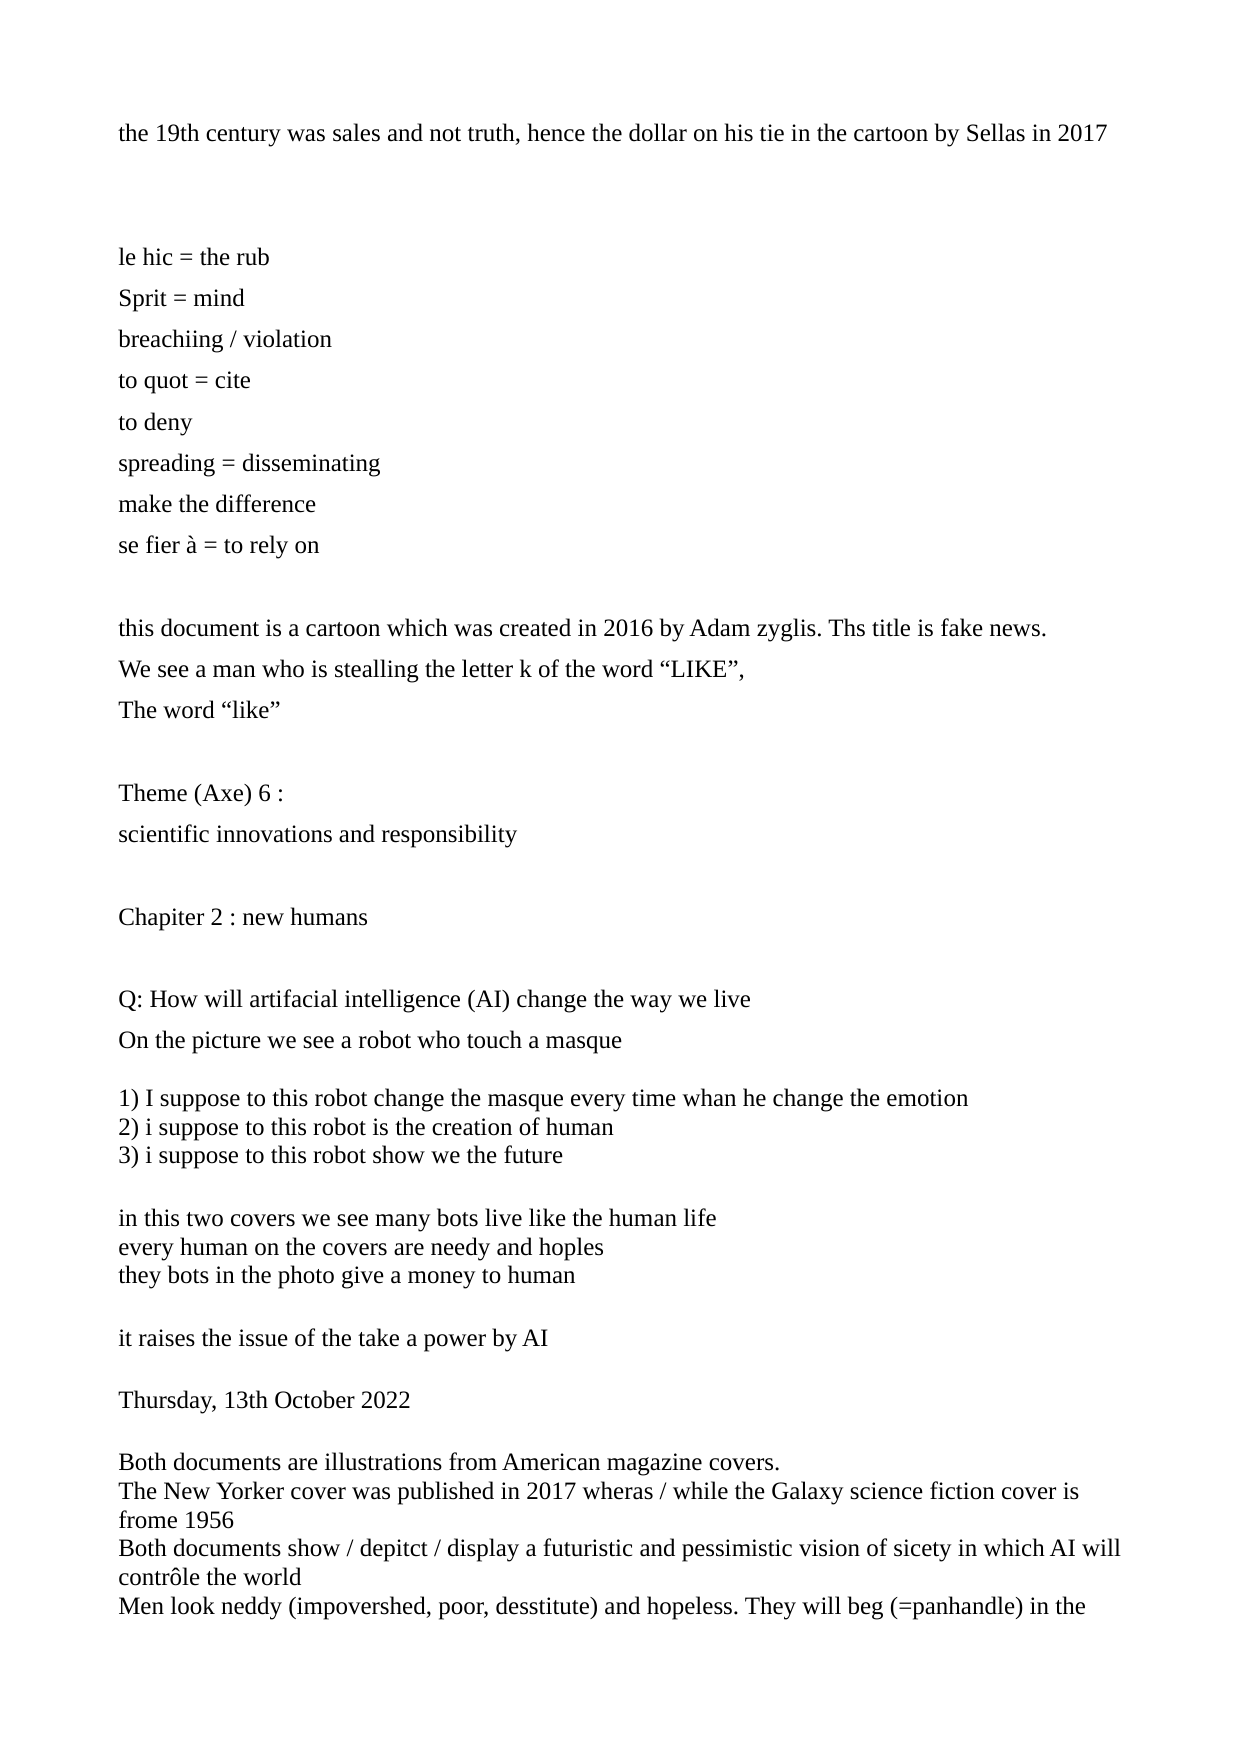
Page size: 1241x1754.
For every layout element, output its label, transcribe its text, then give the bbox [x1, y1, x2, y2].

text The New Yorker cover was published in 2017 wheras / while the Galaxy science fiction cover is frome 1956 [118, 1476, 1122, 1533]
text We see a man who is stealling the letter k of the word “LIKE”, [118, 654, 1122, 683]
text breachiing / violation [118, 324, 1122, 353]
text to quot = cite [118, 366, 1122, 394]
text le hic = the rub [118, 242, 1122, 271]
text they bots in the photo give a money to human [118, 1260, 1122, 1289]
text Sprit = mind [118, 283, 1122, 312]
text it raises the issue of the take a power by AI [118, 1323, 1122, 1351]
text make the difference [118, 489, 1122, 518]
text Theme (Axe) 6 : [118, 778, 1122, 807]
text 2) i suppose to this robot is the creation of human [118, 1112, 1122, 1141]
text this document is a cartoon which was created in 2016 by Adam zyglis. Ths title is fake news. [118, 613, 1122, 642]
text On the picture we see a robot who touch a masque [118, 1026, 1122, 1054]
text Both documents show / depitct / display a futuristic and pessimistic vision of sicety in which AI will contrôle the world [118, 1533, 1122, 1591]
text 1) I suppose to this robot change the masque every time whan he change the emotion [118, 1083, 1122, 1112]
text Both documents are illustrations from American magazine covers. [118, 1447, 1122, 1476]
text 3) i suppose to this robot show we the future [118, 1141, 1122, 1169]
text Men look neddy (impovershed, poor, desstitute) and hopeless. They will beg (=panhandle) in the [118, 1591, 1122, 1620]
text in this two covers we see many bots live like the human life [118, 1203, 1122, 1232]
text scientific innovations and responsibility [118, 819, 1122, 848]
text the 19th century was sales and not truth, hence the dollar on his tie in the cartoon by Sellas in 2017 [118, 118, 1122, 147]
text Chapiter 2 : new humans [118, 902, 1122, 931]
text spreading = disseminating [118, 448, 1122, 477]
text Thursday, 13th October 2022 [118, 1385, 1122, 1414]
text every human on the covers are needy and hoples [118, 1232, 1122, 1260]
text se fier à = to rely on [118, 531, 1122, 559]
text to deny [118, 407, 1122, 436]
text The word “like” [118, 696, 1122, 724]
text Q: How will artifacial intelligence (AI) change the way we live [118, 984, 1122, 1013]
